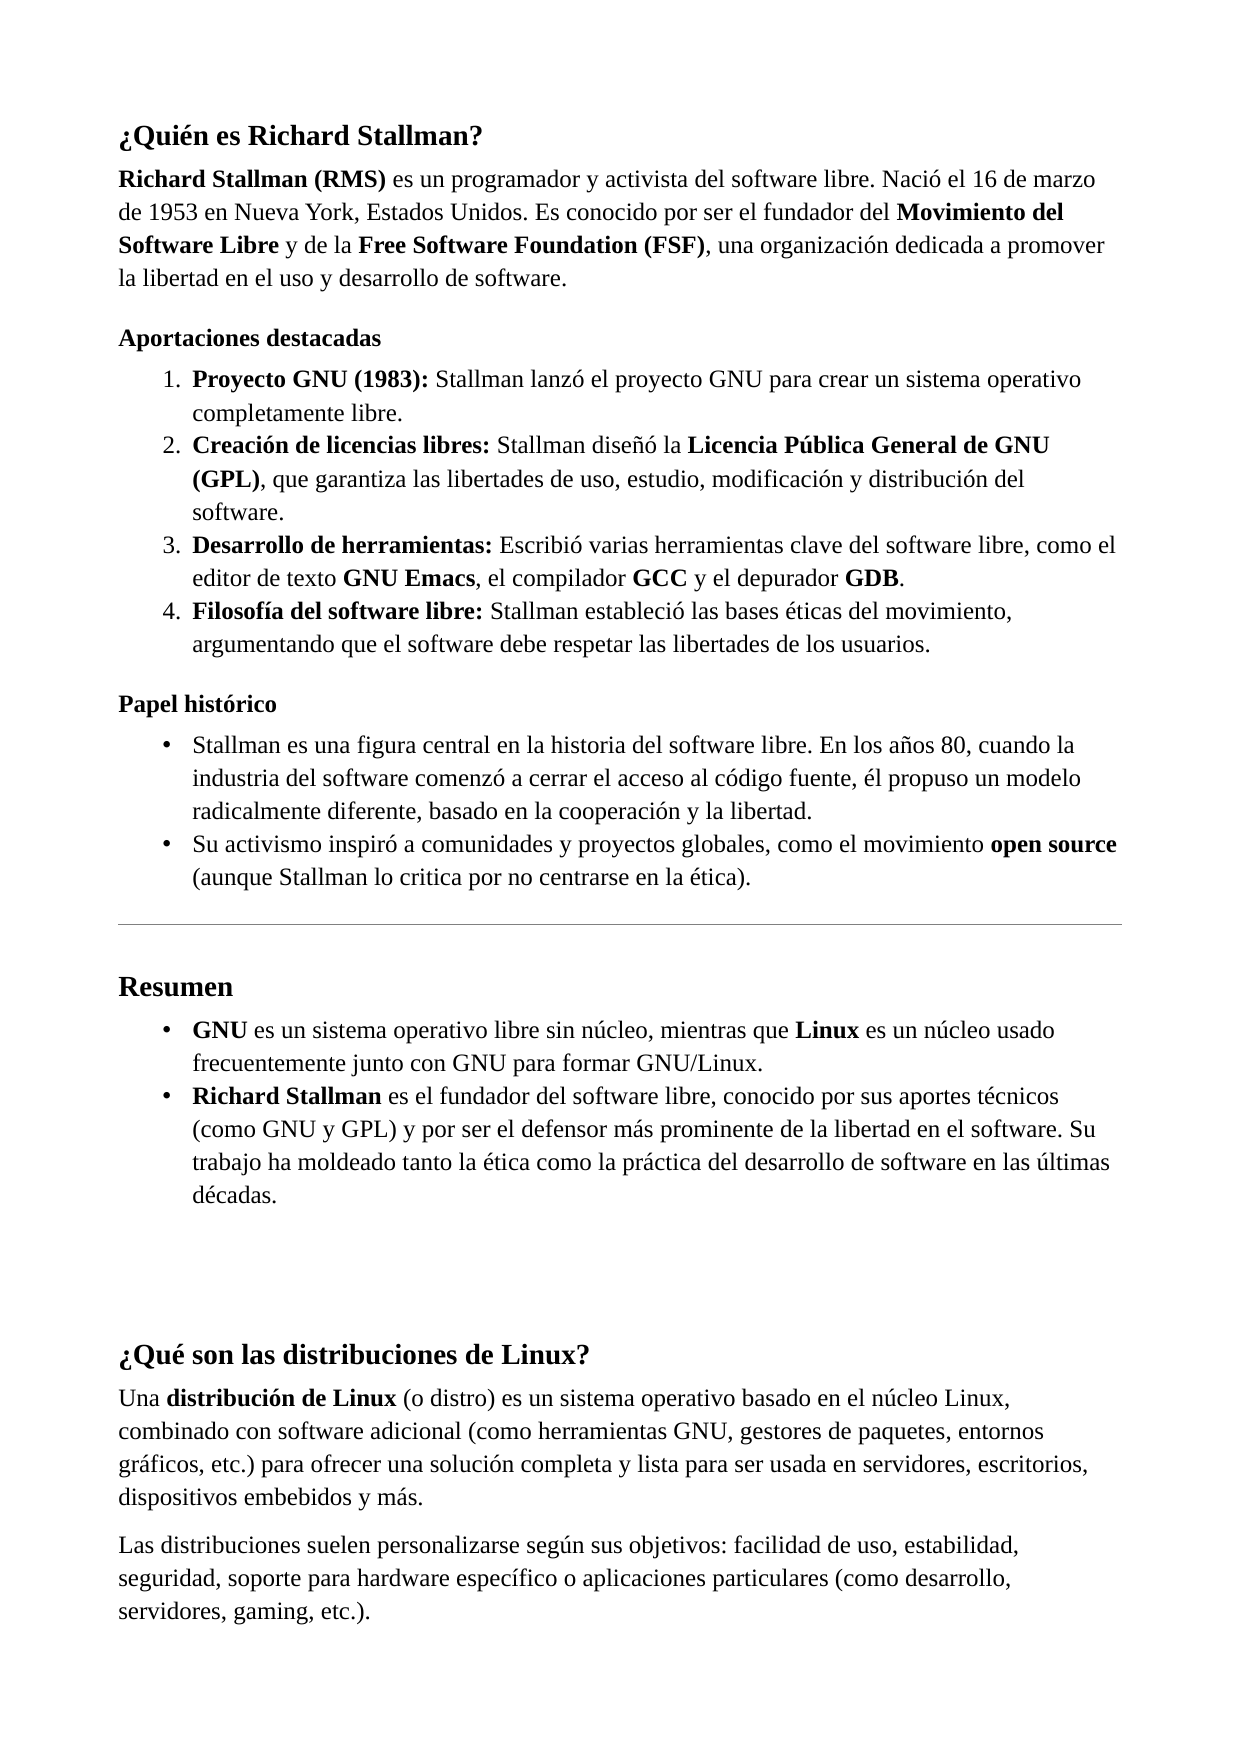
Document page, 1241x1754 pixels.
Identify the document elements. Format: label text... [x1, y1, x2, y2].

text Las distribuciones suelen personalizarse según sus objetivos: facilidad de uso, estabilidad, seguridad, soporte para hardware específico o aplicaciones particulares (como desarrollo, servidores, gaming, etc.). [118, 1530, 1122, 1625]
text Richard Stallman (RMS) es un programador y activista del software libre. Nació el 16 de marzo de 1953 en Nueva York, Estados Unidos. Es conocido por ser el fundador del Movimiento del Software Libre y de la Free Software Foundation (FSF), una organización dedicada a promover la libertad en el uso y desarrollo de software. [118, 164, 1122, 292]
list Filosofía del software libre: Stallman estableció las bases éticas del movimiento, argumentando que el software debe respetar las libertades de los usuarios. [162, 596, 1122, 657]
list Creación de licencias libres: Stallman diseñó la Licencia Pública General de GNU (GPL), que garantiza las libertades de uso, estudio, modificación y distribución del software. [162, 431, 1122, 525]
list Desarrollo de herramientas: Escribió varias herramientas clave del software libre, como el editor de texto GNU Emacs, el compilador GCC y el depurador GDB. [162, 530, 1122, 591]
subtitle Papel histórico [118, 689, 1122, 718]
list Su activismo inspiró a comunidades y proyectos globales, como el movimiento open source (aunque Stallman lo critica por no centrarse en la ética). [162, 829, 1122, 891]
subtitle Resumen [118, 969, 1122, 1002]
text Una distribución de Linux (o distro) es un sistema operativo basado en el núcleo Linux, combinado con software adicional (como herramientas GNU, gestores de paquetes, entornos gráficos, etc.) para ofrecer una solución completa y lista para ser usada en servidores, escritorios, dispositivos embebidos y más. [118, 1383, 1122, 1511]
list Proyecto GNU (1983): Stallman lanzó el proyecto GNU para crear un sistema operativo completamente libre. [162, 364, 1122, 426]
subtitle ¿Qué son las distribuciones de Linux? [118, 1337, 1122, 1371]
list Richard Stallman es el fundador del software libre, conocido por sus aportes técnicos (como GNU y GPL) y por ser el defensor más prominente de la libertad en el software. Su trabajo ha moldeado tanto la ética como la práctica del desarrollo de software en las últimas décadas. [162, 1081, 1122, 1208]
list Stallman es una figura central en la historia del software libre. En los años 80, cuando la industria del software comenzó a cerrar el acceso al código fuente, él propuso un modelo radicalmente diferente, basado en la cooperación y la libertad. [162, 730, 1122, 825]
subtitle ¿Quién es Richard Stallman? [118, 118, 1122, 152]
subtitle Aportaciones destacadas [118, 323, 1122, 352]
list GNU es un sistema operativo libre sin núcleo, mientras que Linux es un núcleo usado frecuentemente junto con GNU para formar GNU/Linux. [162, 1015, 1122, 1076]
